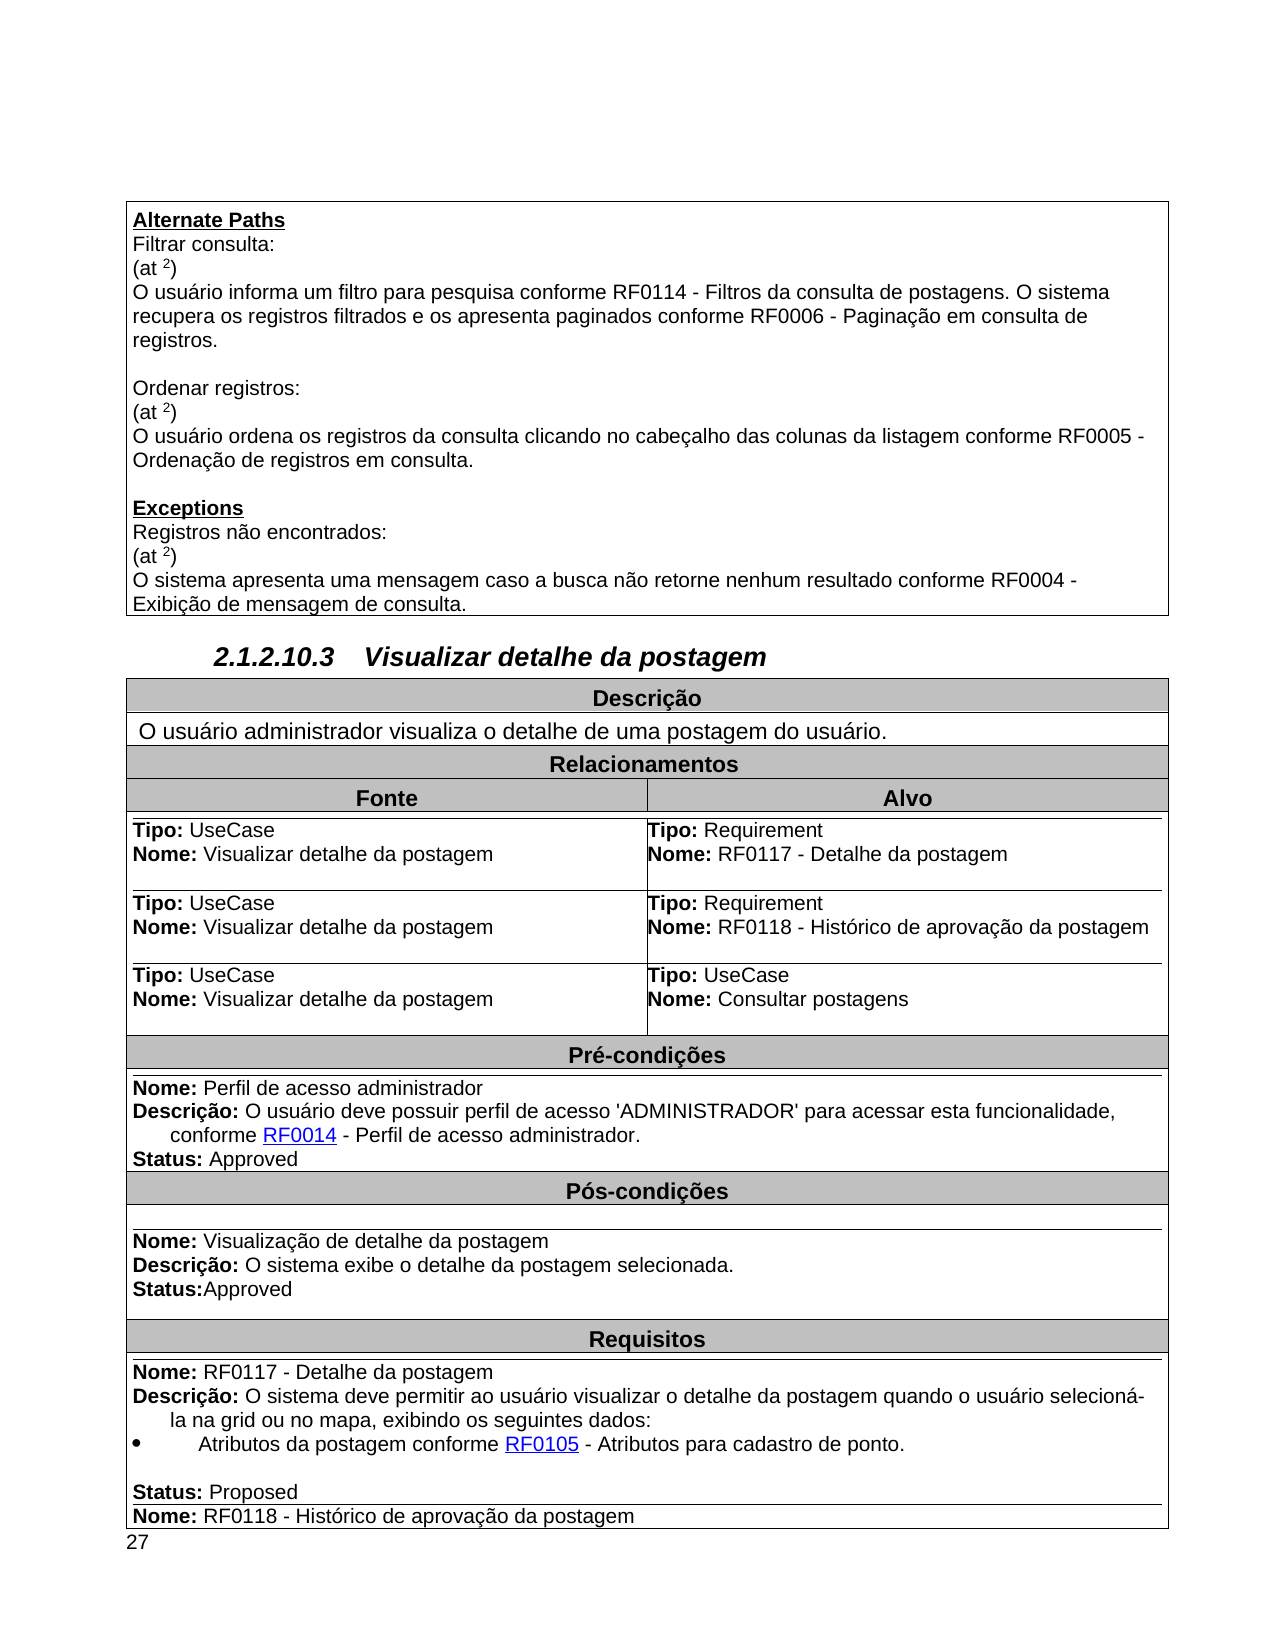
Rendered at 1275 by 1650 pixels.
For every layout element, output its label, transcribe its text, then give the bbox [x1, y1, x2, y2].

table_cell [127, 1069, 1168, 1171]
list Visualizar detalhe da postagem [214, 641, 1155, 672]
table_header Nome: Visualização de detalhe da postagem Descrição: O sistema exibe o detalhe da postagem selecionada. Status:Approved [133, 1230, 1162, 1301]
table_header Nome: Perfil de acesso administrador Descrição: O usuário deve possuir perfil de acesso 'ADMINISTRADOR' para acessar esta funcionalidade, conforme RF0014 - Perfil de acesso administrador. Status: Approved [133, 1076, 1162, 1171]
table_cell Pré-condições [127, 1036, 1168, 1068]
table_cell Relacionamentos [127, 746, 1168, 778]
table_cell Alvo [648, 779, 1168, 811]
table_header Nome: RF0117 - Detalhe da postagem Descrição: O sistema deve permitir ao usuário visualizar o detalhe da postagem quando o usuário selecioná-la na grid ou no mapa, exibindo os seguintes dados: Atributos da postagem conforme RF0105 - Atributos para cadastro de ponto. Status: Proposed [133, 1360, 1162, 1504]
table_cell [127, 812, 1168, 1035]
table_cell Alternate Paths Filtrar consulta: (at 2) O usuário informa um filtro para pesquisa conforme RF0114 - Filtros da consulta de postagens. O sistema recupera os registros filtrados e os apresenta paginados conforme RF0006 - Paginação em consulta de registros. Ordenar registros: (at 2) O usuário ordena os registros da consulta clicando no cabeçalho das colunas da listagem conforme RF0005 - Ordenação de registros em consulta. Exceptions Registros não encontrados: (at 2) O sistema apresenta uma mensagem caso a busca não retorne nenhum resultado conforme RF0004 - Exibição de mensagem de consulta. [127, 202, 1168, 615]
table_cell Nome: RF0118 - Histórico de aprovação da postagem [133, 1505, 1162, 1528]
table_cell Requisitos [127, 1320, 1168, 1352]
table_cell [127, 1353, 1168, 1528]
table_header Tipo: UseCase Nome: Visualizar detalhe da postagem [133, 819, 647, 890]
table_cell [127, 1205, 1168, 1319]
table_cell Pós-condições [127, 1172, 1168, 1204]
table_cell Tipo: UseCase Nome: Visualizar detalhe da postagem [133, 964, 647, 1035]
table_header Descrição [127, 679, 1168, 711]
table_header Tipo: Requirement Nome: RF0117 - Detalhe da postagem [648, 819, 1162, 890]
table_cell Fonte [127, 779, 647, 811]
table_cell O usuário administrador visualiza o detalhe de uma postagem do usuário. [127, 713, 1168, 744]
table_cell Tipo: UseCase Nome: Consultar postagens [648, 964, 1162, 1035]
table_cell Tipo: Requirement Nome: RF0118 - Histórico de aprovação da postagem [648, 891, 1162, 962]
table_cell Tipo: UseCase Nome: Visualizar detalhe da postagem [133, 891, 647, 962]
